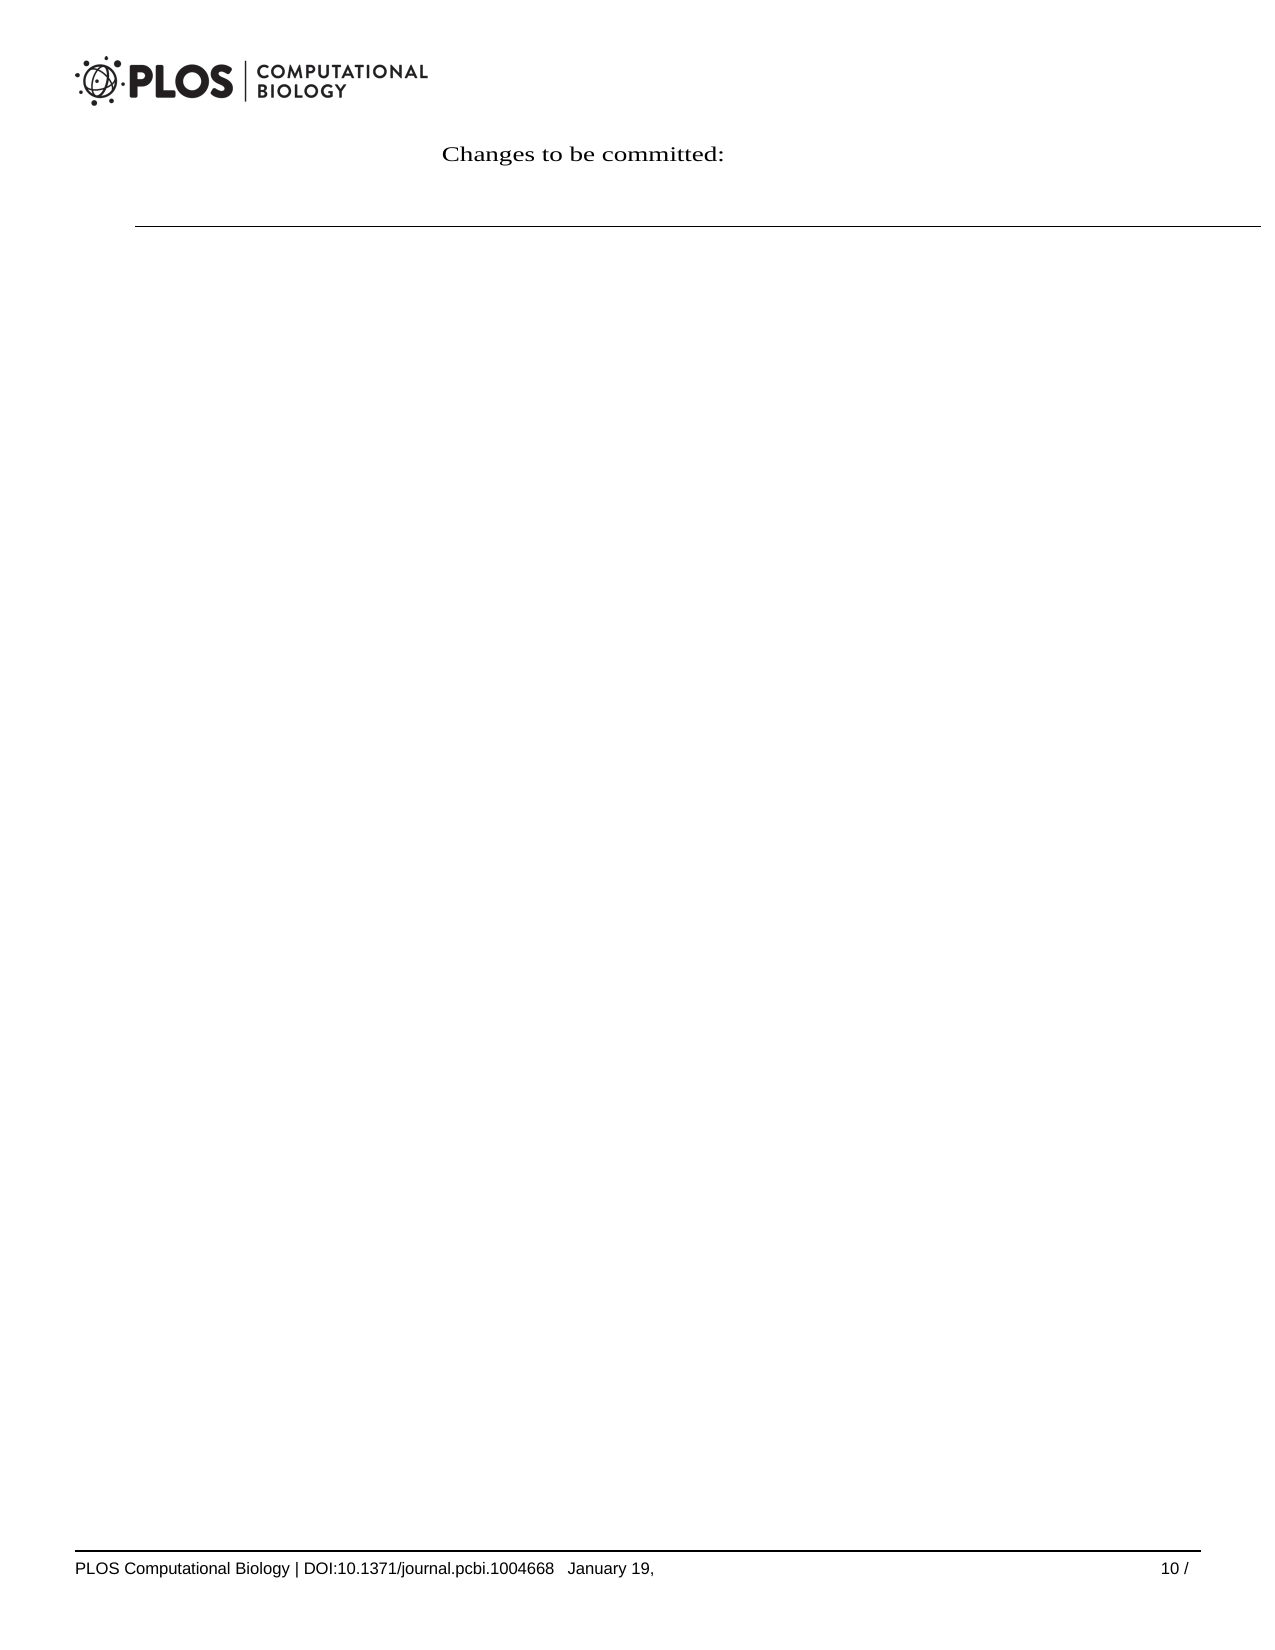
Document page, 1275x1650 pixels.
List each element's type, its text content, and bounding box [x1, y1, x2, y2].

text Changes to be committed: [442, 142, 1214, 166]
